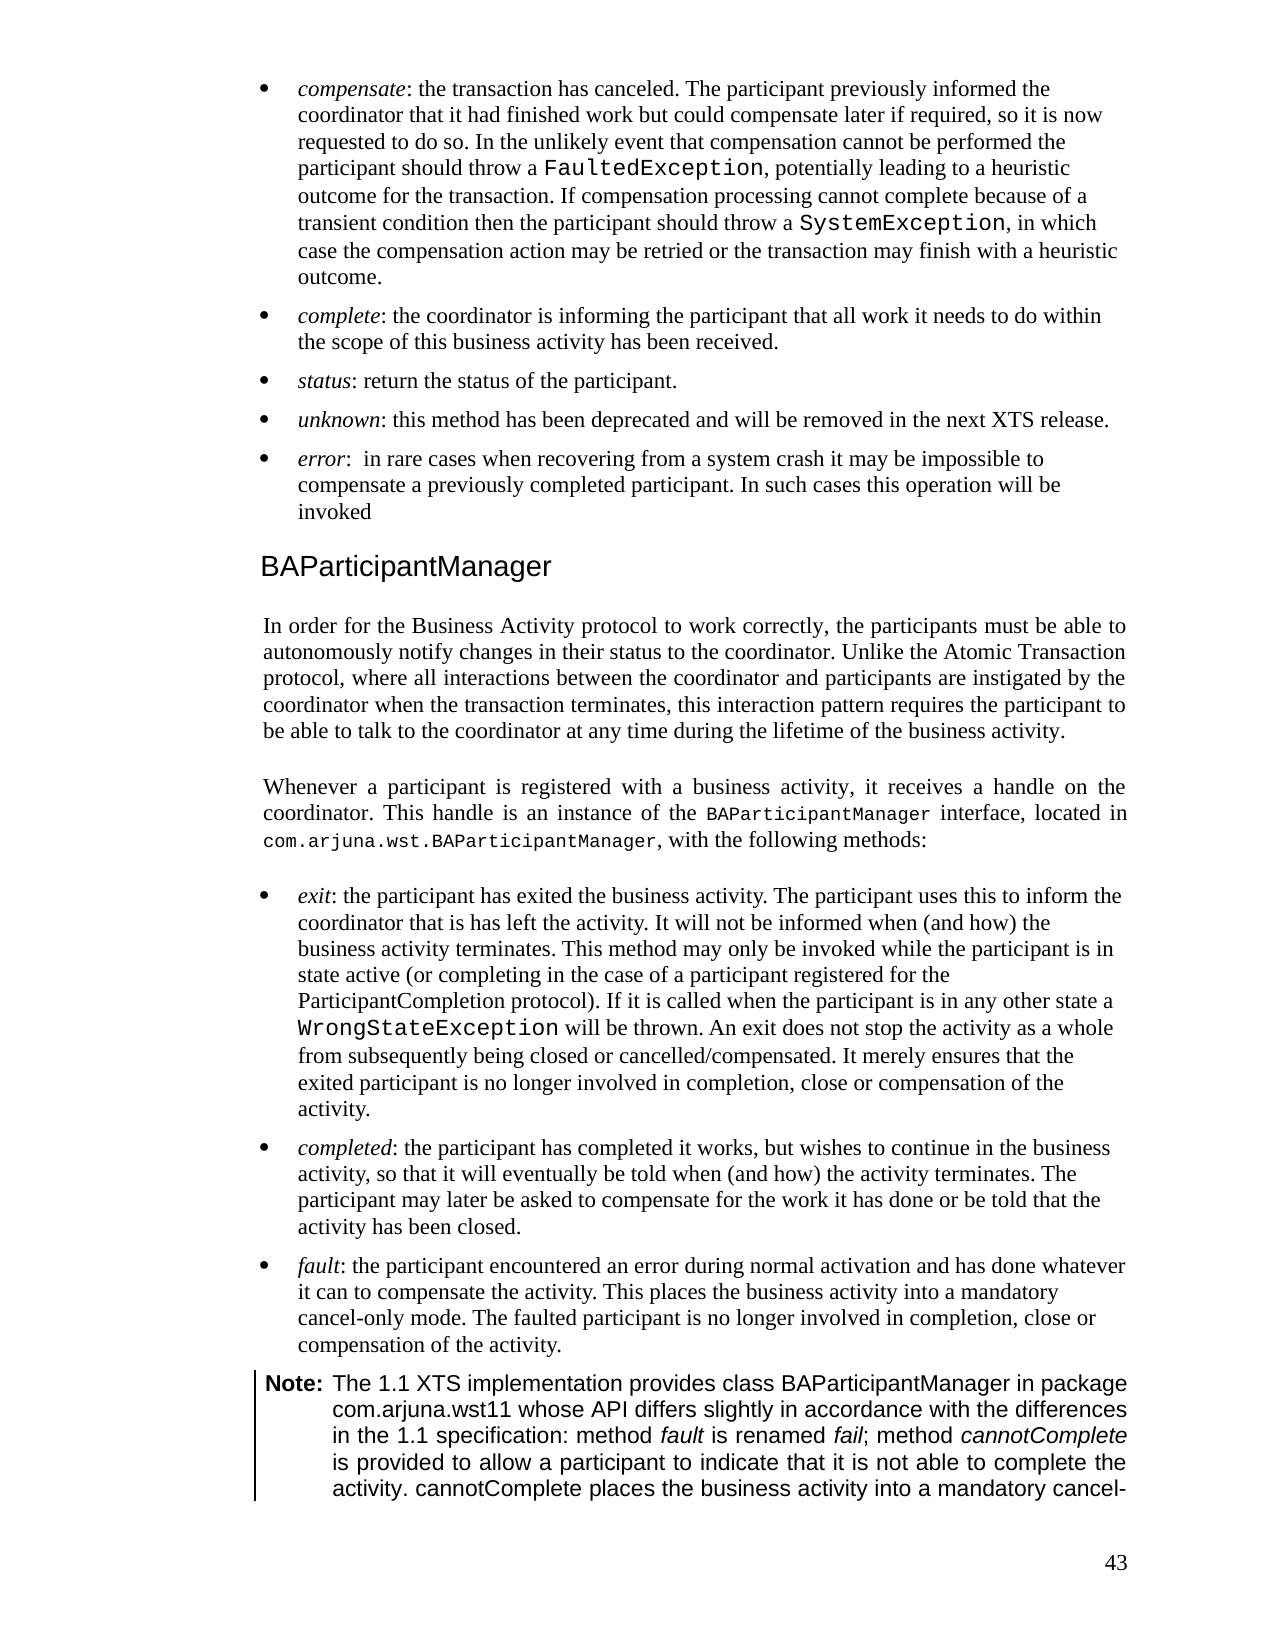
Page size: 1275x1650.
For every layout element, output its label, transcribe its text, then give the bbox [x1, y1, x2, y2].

list status: return the status of the participant. [260, 367, 1127, 394]
list exit: the participant has exited the business activity. The participant uses this to inform the coordinator that is has left the activity. It will not be informed when (and how) the business activity terminates. This method may only be invoked while the participant is in state active (or completing in the case of a participant registered for the ParticipantCompletion protocol). If it is called when the participant is in any other state a WrongStateException will be thrown. An exit does not stop the activity as a whole from subsequently being closed or cancelled/compensated. It merely ensures that the exited participant is no longer involved in completion, close or compensation of the activity. [260, 882, 1127, 1121]
list complete: the coordinator is informing the participant that all work it needs to do within the scope of this business activity has been received. [260, 302, 1127, 355]
list The 1.1 XTS implementation provides class BAParticipantManager in package com.arjuna.wst11 whose API differs slightly in accordance with the differences in the 1.1 specification: method fault is renamed fail; method cannotComplete is provided to allow a participant to indicate that it is not able to complete the activity. cannotComplete places the business activity into a mandatory cancel- [254, 1369, 1127, 1501]
list compensate: the transaction has canceled. The participant previously informed the coordinator that it had finished work but could compensate later if required, so it is now requested to do so. In the unlikely event that compensation cannot be performed the participant should throw a FaultedException, potentially leading to a heuristic outcome for the transaction. If compensation processing cannot complete because of a transient condition then the participant should throw a SystemException, in which case the compensation action may be retried or the transaction may finish with a heuristic outcome. [260, 75, 1127, 289]
text Whenever a participant is registered with a business activity, it receives a handle on the coordinator. This handle is an instance of the BAParticipantManager interface, located in com.arjuna.wst.BAParticipantManager, with the following methods: [263, 773, 1127, 853]
list error: in rare cases when recovering from a system crash it may be impossible to compensate a previously completed participant. In such cases this operation will be invoked [260, 445, 1127, 524]
list unknown: this method has been deprecated and will be removed in the next XTS release. [260, 406, 1127, 432]
list completed: the participant has completed it works, but wishes to continue in the business activity, so that it will eventually be told when (and how) the activity terminates. The participant may later be asked to compensate for the work it has done or be told that the activity has been closed. [260, 1134, 1127, 1239]
text In order for the Business Activity protocol to work correctly, the participants must be able to autonomously notify changes in their status to the coordinator. Unlike the Atomic Transaction protocol, where all interactions between the coordinator and participants are instigated by the coordinator when the transaction terminates, this interaction pattern requires the participant to be able to talk to the coordinator at any time during the lifetime of the business activity. [263, 612, 1127, 743]
text BAParticipantManager [260, 549, 1127, 583]
list fault: the participant encountered an error during normal activation and has done whatever it can to compensate the activity. This places the business activity into a mandatory cancel-only mode. The faulted participant is no longer involved in completion, close or compensation of the activity. [260, 1252, 1127, 1357]
